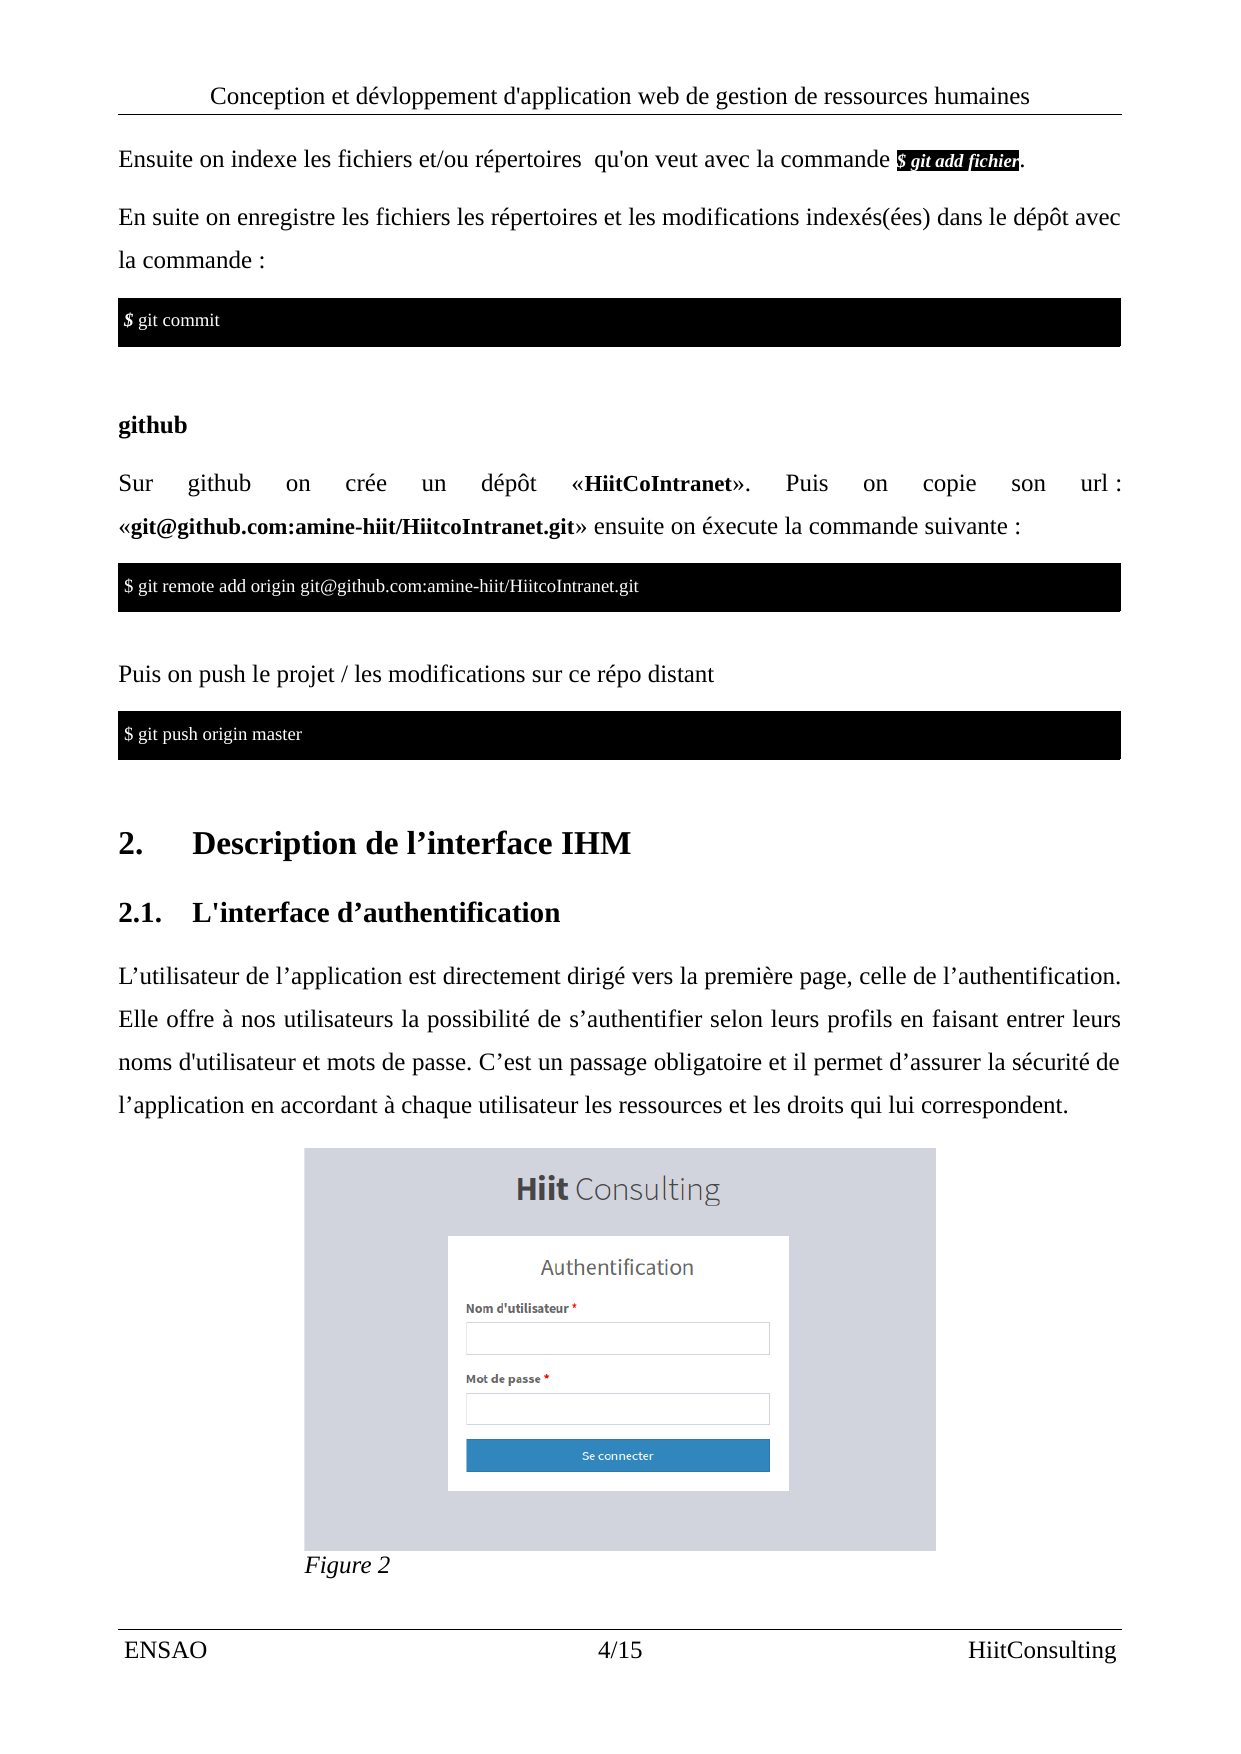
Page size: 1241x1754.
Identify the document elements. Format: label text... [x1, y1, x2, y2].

text github [118, 410, 1122, 438]
text En suite on enregistre les fichiers les répertoires et les modifications indexés(ées) dans le dépôt avec la commande : [118, 202, 1122, 274]
text L’utilisateur de l’application est directement dirigé vers la première page, celle de l’authentification. Elle offre à nos utilisateurs la possibilité de s’authentifier selon leurs profils en faisant entrer leurs noms d'utilisateur et mots de passe. C’est un passage obligatoire et il permet d’assurer la sécurité de l’application en accordant à chaque utilisateur les ressources et les droits qui lui correspondent. [118, 961, 1122, 1119]
text Ensuite on indexe les fichiers et/ou répertoires qu'on veut avec la commande $ git add fichier. [118, 144, 1122, 173]
table_header $ git commit [119, 299, 1120, 346]
text Figure 2 [304, 1551, 936, 1579]
text 2.1. L'interface d’authentification [118, 896, 1122, 929]
text 2. Description de l’interface IHM [118, 823, 1122, 861]
picture [304, 1148, 936, 1551]
table_header $ git remote add origin git@github.com:amine-hiit/HiitcoIntranet.git [119, 564, 1120, 611]
text Sur github on crée un dépôt «HiitCoIntranet». Puis on copie son url : «git@github.com:amine-hiit/HiitcoIntranet.git» ensuite on éxecute la commande suivante : [118, 468, 1122, 540]
table_header $ git push origin master [119, 712, 1120, 759]
text Puis on push le projet / les modifications sur ce répo distant [118, 659, 1122, 687]
